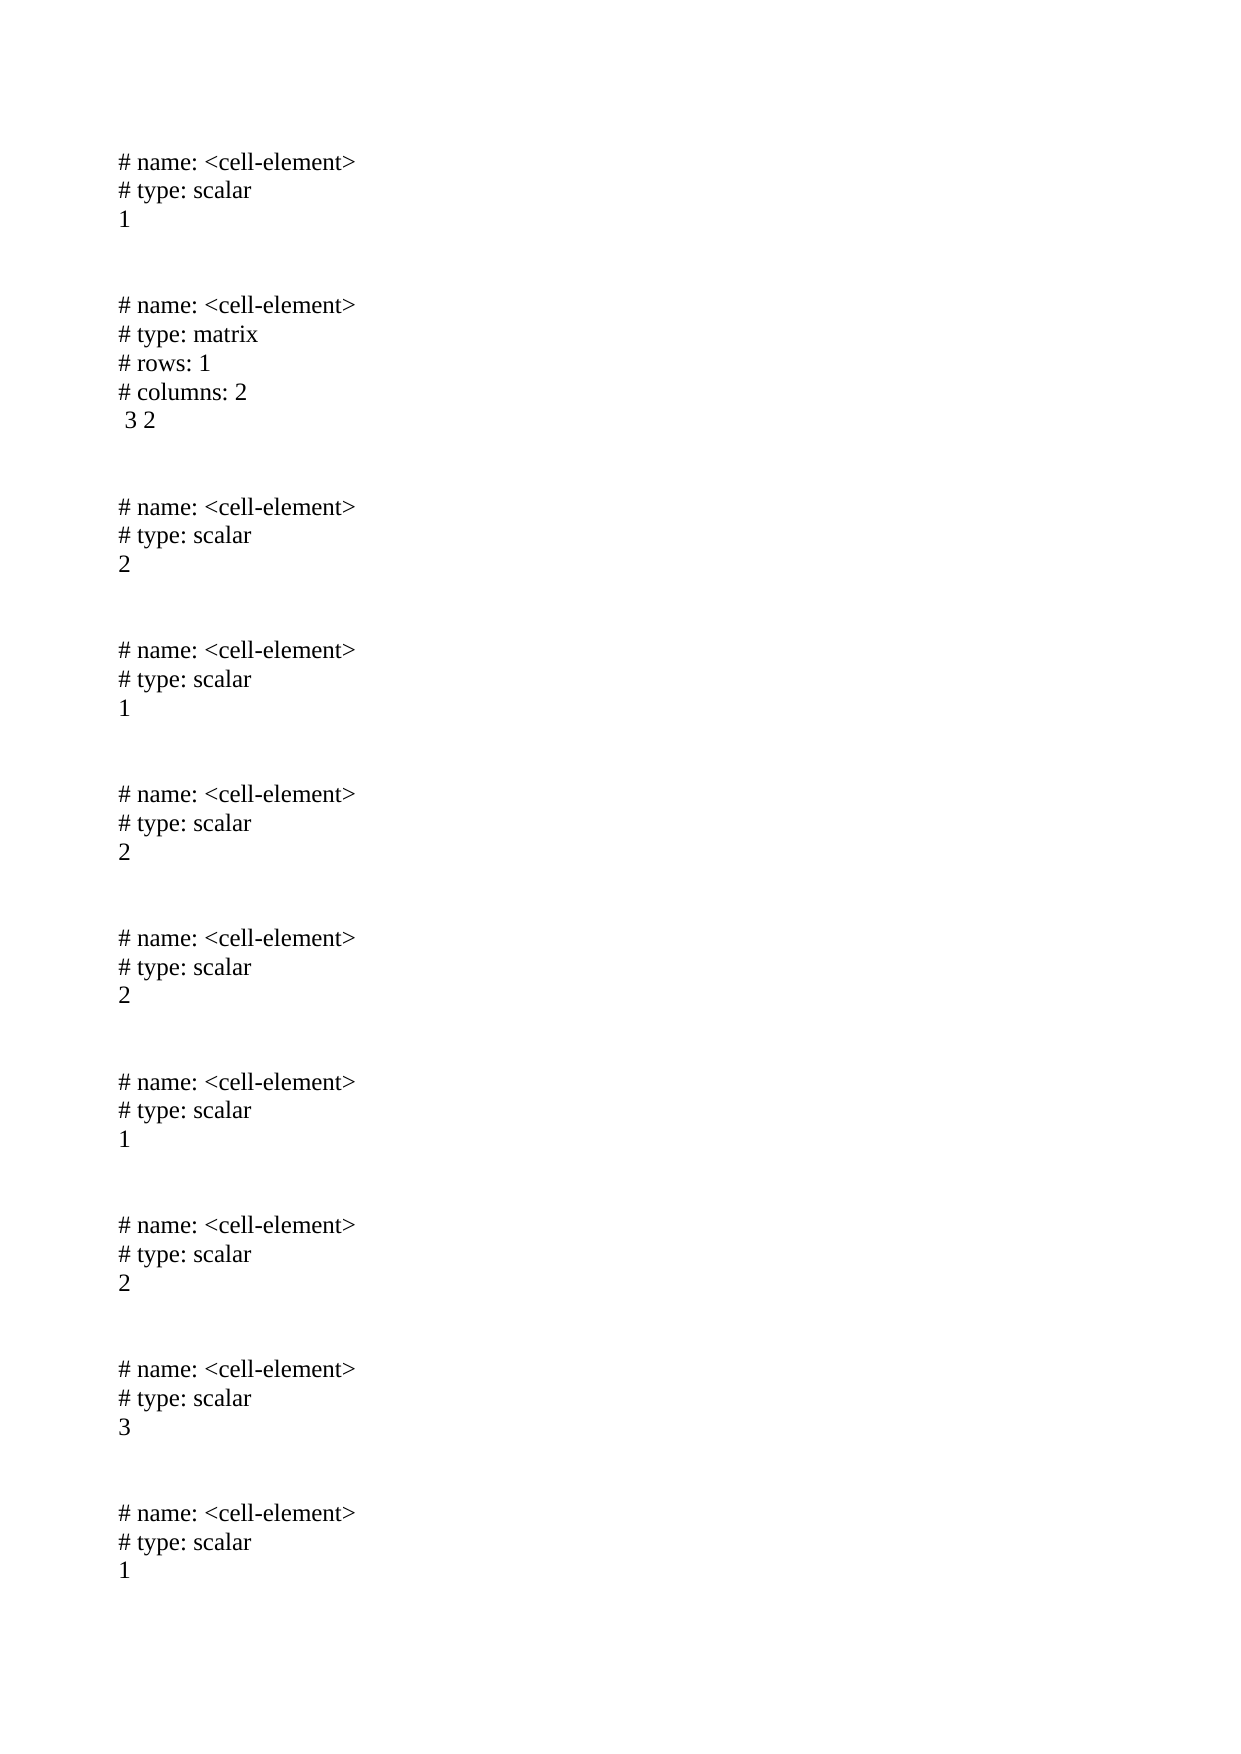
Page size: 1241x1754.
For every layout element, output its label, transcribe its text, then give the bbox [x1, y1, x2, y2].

text # name: <cell-element> [118, 779, 1122, 808]
text 3 [118, 1412, 1122, 1441]
text 2 [118, 837, 1122, 866]
text # type: scalar [118, 1383, 1122, 1412]
text # type: scalar [118, 1096, 1122, 1124]
text # name: <cell-element> [118, 492, 1122, 521]
text 3 2 [118, 406, 1122, 434]
text # name: <cell-element> [118, 147, 1122, 176]
text # type: scalar [118, 1527, 1122, 1556]
text # type: scalar [118, 808, 1122, 837]
text # type: scalar [118, 952, 1122, 981]
text 1 [118, 1556, 1122, 1584]
text 1 [118, 693, 1122, 722]
text # type: scalar [118, 664, 1122, 693]
text # name: <cell-element> [118, 1211, 1122, 1239]
text # type: scalar [118, 176, 1122, 204]
text 2 [118, 1268, 1122, 1297]
text # name: <cell-element> [118, 636, 1122, 664]
text # name: <cell-element> [118, 1498, 1122, 1527]
text # name: <cell-element> [118, 923, 1122, 952]
text # name: <cell-element> [118, 1354, 1122, 1383]
text # type: scalar [118, 1239, 1122, 1268]
text # columns: 2 [118, 377, 1122, 406]
text 2 [118, 981, 1122, 1009]
text # type: matrix [118, 319, 1122, 348]
text 1 [118, 1124, 1122, 1153]
text 1 [118, 204, 1122, 233]
text # name: <cell-element> [118, 291, 1122, 319]
text 2 [118, 549, 1122, 578]
text # type: scalar [118, 521, 1122, 549]
text # name: <cell-element> [118, 1067, 1122, 1096]
text # rows: 1 [118, 348, 1122, 377]
